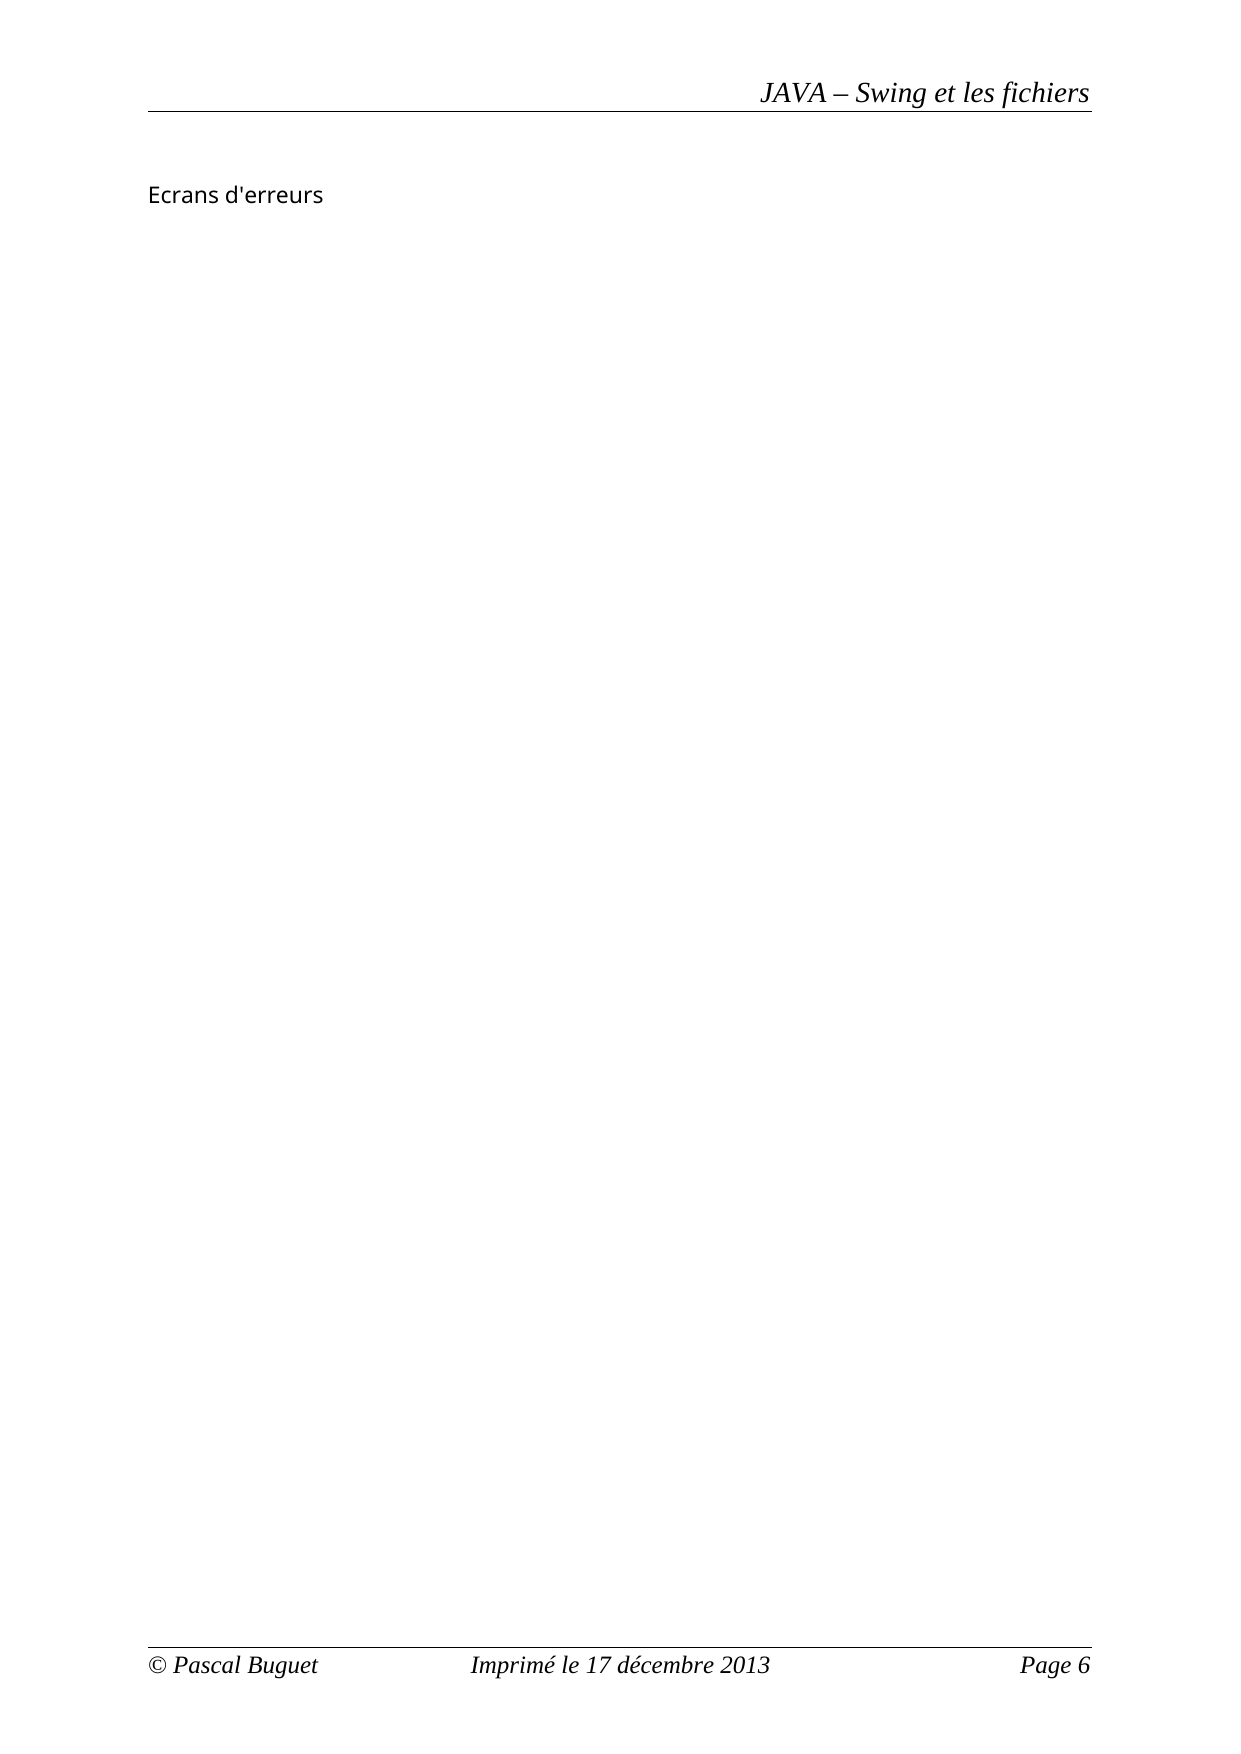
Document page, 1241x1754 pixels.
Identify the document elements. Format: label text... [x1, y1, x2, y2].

text Ecrans d'erreurs [148, 179, 1092, 210]
